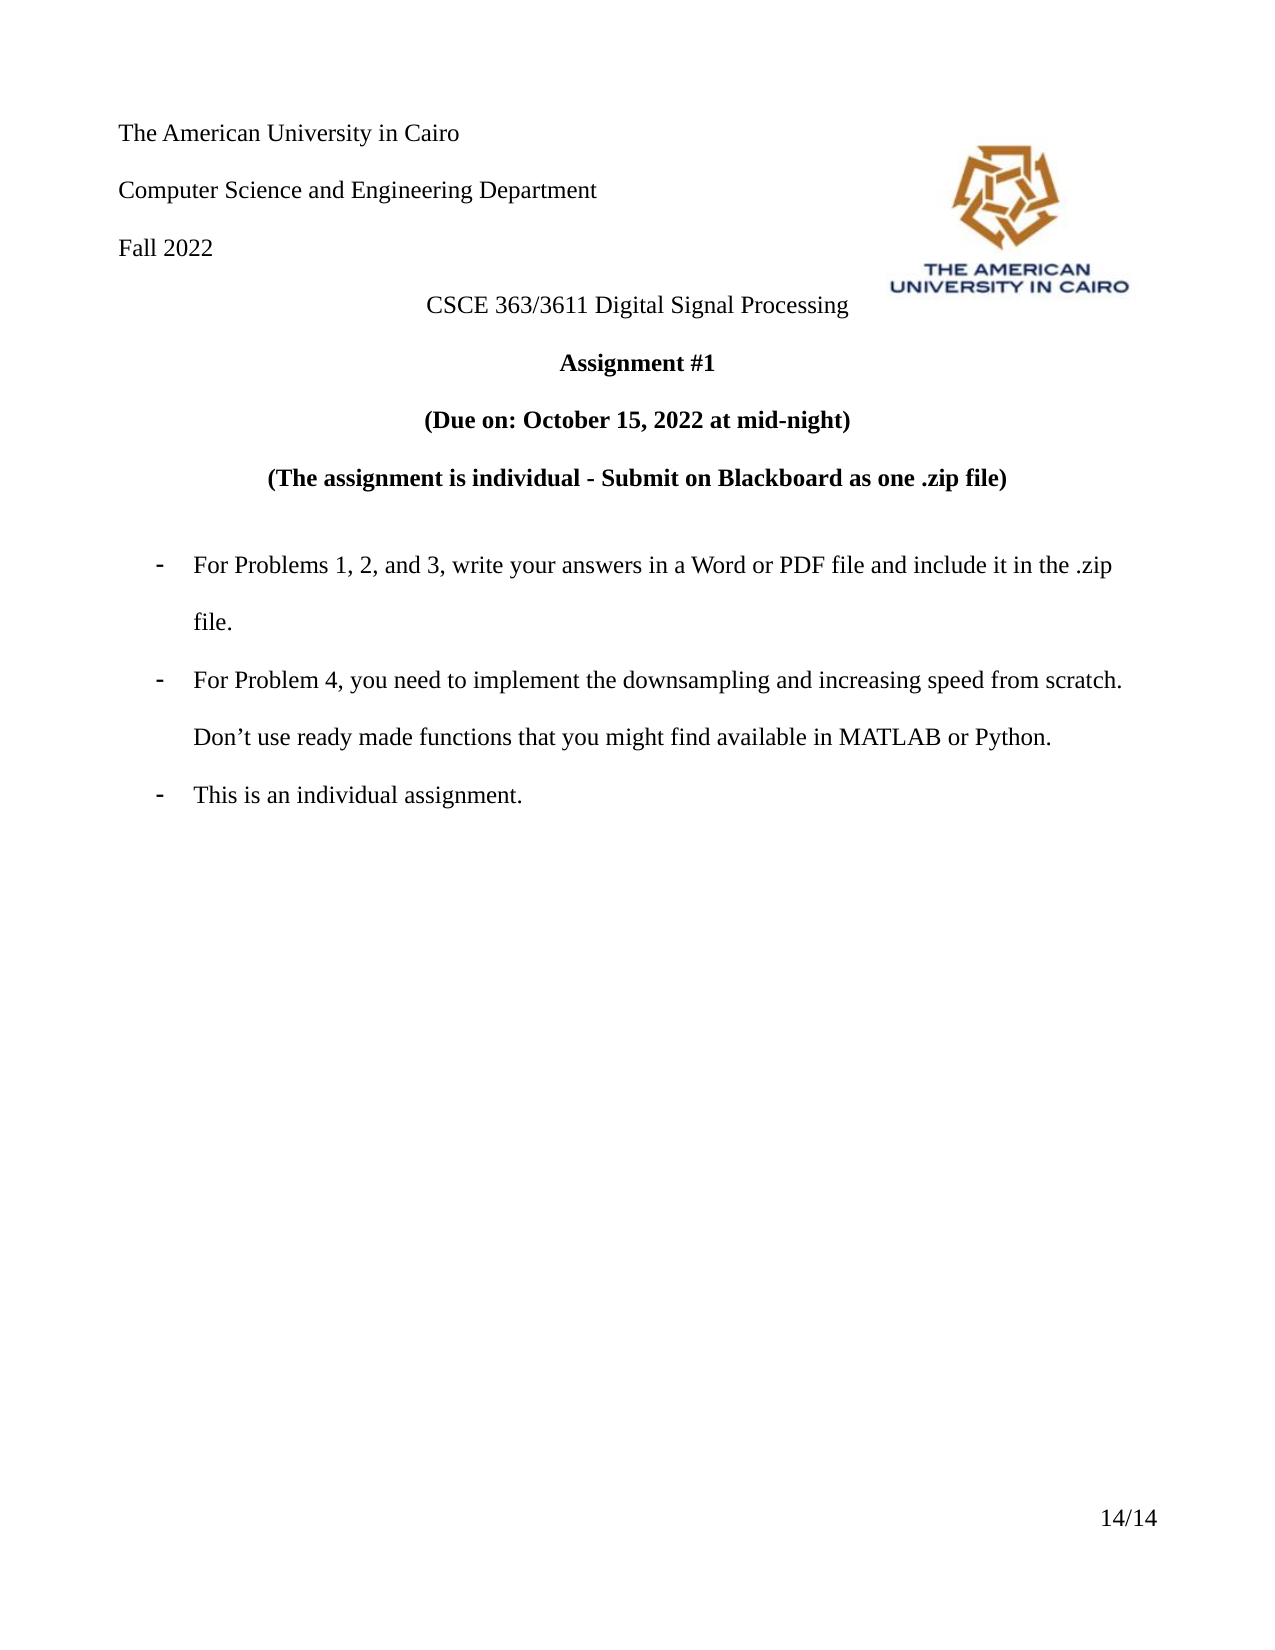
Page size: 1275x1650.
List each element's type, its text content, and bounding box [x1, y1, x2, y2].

picture [884, 136, 1139, 301]
list For Problems 1, 2, and 3, write your answers in a Word or PDF file and include it in the .zip file. [156, 550, 1157, 636]
list For Problem 4, you need to implement the downsampling and increasing speed from scratch. Don’t use ready made functions that you might find available in MATLAB or Python. [156, 665, 1157, 751]
list This is an individual assignment. [156, 780, 1157, 809]
